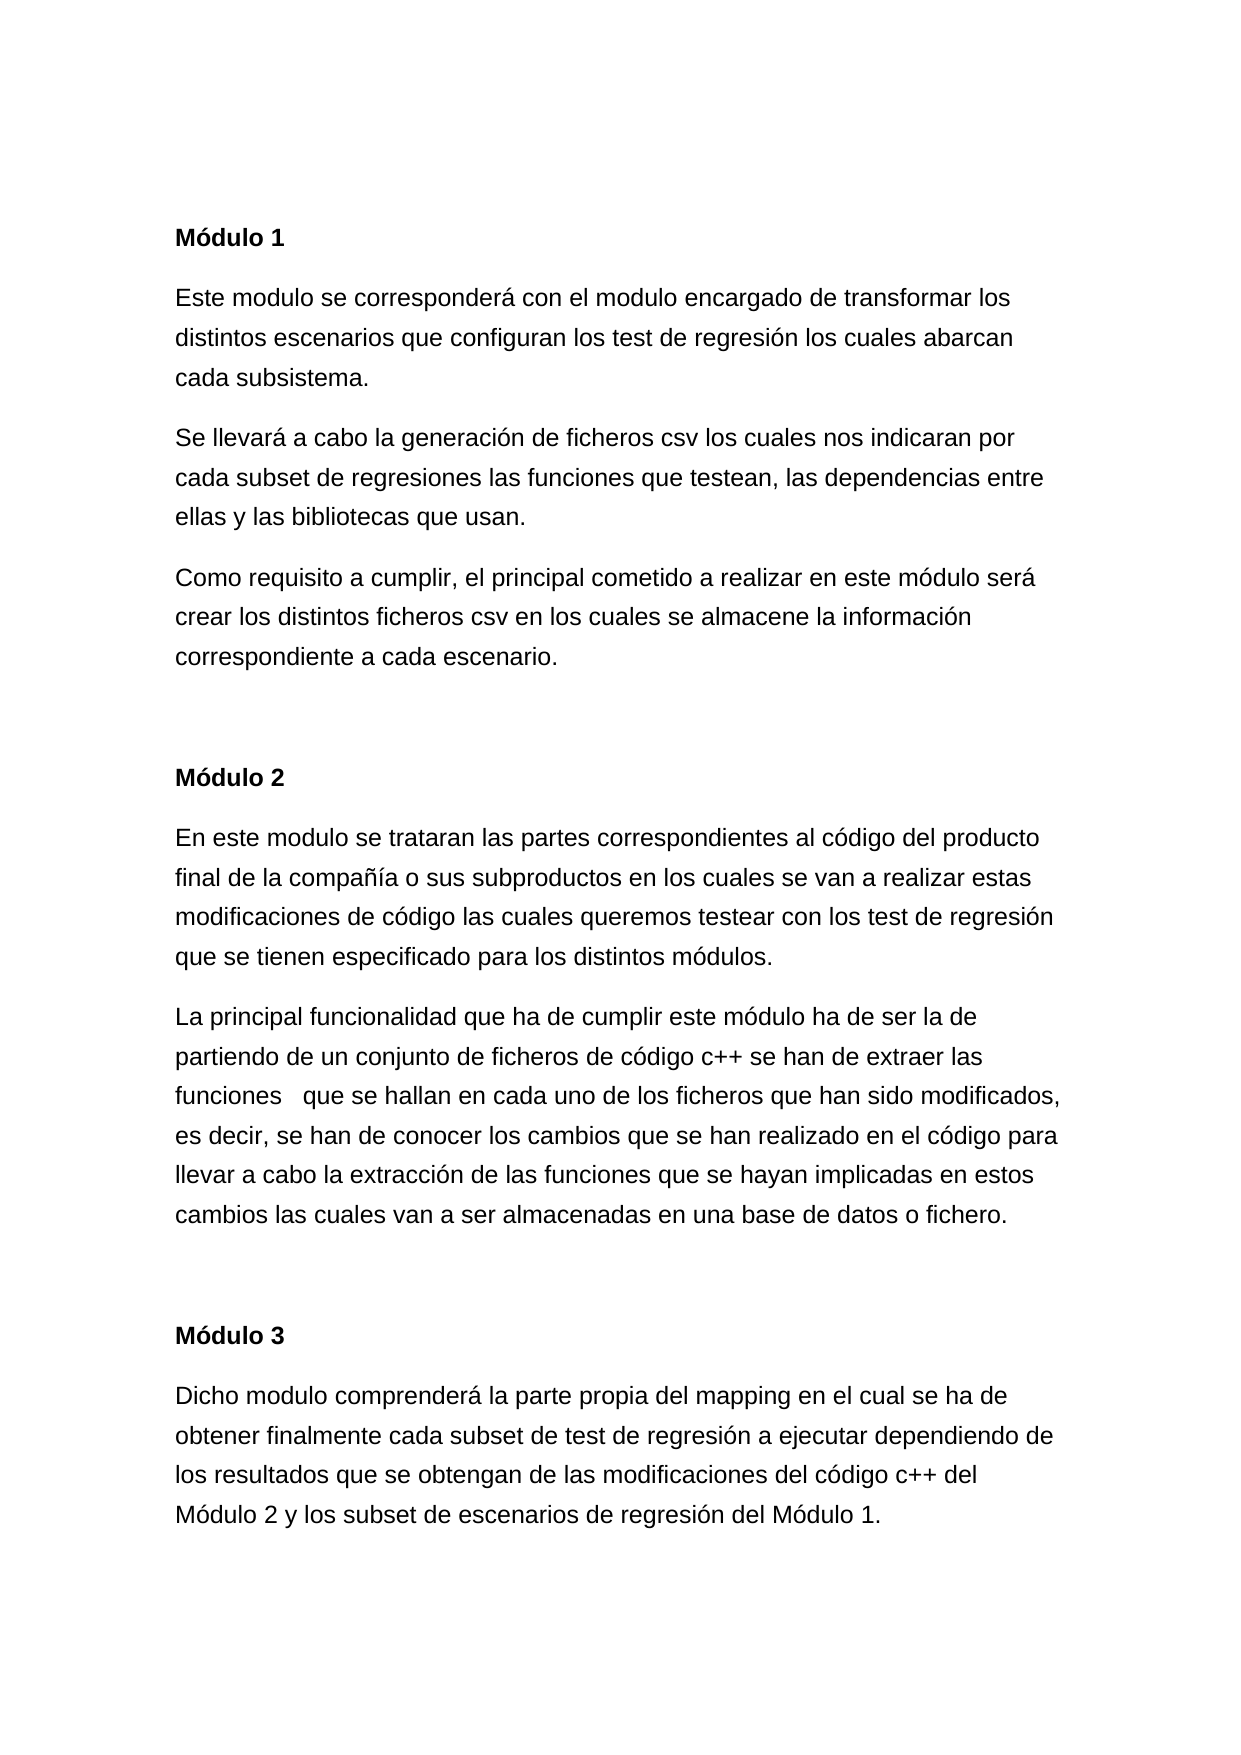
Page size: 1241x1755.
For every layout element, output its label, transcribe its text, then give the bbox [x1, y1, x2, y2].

text Dicho modulo comprenderá la parte propia del mapping en el cual se ha de obtener finalmente cada subset de test de regresión a ejecutar dependiendo de los resultados que se obtengan de las modificaciones del código c++ del Módulo 2 y los subset de escenarios de regresión del Módulo 1. [175, 1381, 1065, 1529]
text Como requisito a cumplir, el principal cometido a realizar en este módulo será crear los distintos ficheros csv en los cuales se almacene la información correspondiente a cada escenario. [175, 562, 1065, 670]
text Módulo 3 [175, 1321, 1065, 1349]
text Se llevará a cabo la generación de ficheros csv los cuales nos indicaran por cada subset de regresiones las funciones que testean, las dependencias entre ellas y las bibliotecas que usan. [175, 423, 1065, 531]
text Módulo 2 [175, 762, 1065, 791]
text Módulo 1 [175, 223, 1065, 252]
text En este modulo se trataran las partes correspondientes al código del producto final de la compañía o sus subproductos en los cuales se van a realizar estas modificaciones de código las cuales queremos testear con los test de regresión que se tienen especificado para los distintos módulos. [175, 823, 1065, 970]
text Este modulo se corresponderá con el modulo encargado de transformar los distintos escenarios que configuran los test de regresión los cuales abarcan cada subsistema. [175, 283, 1065, 391]
text La principal funcionalidad que ha de cumplir este módulo ha de ser la de partiendo de un conjunto de ficheros de código c++ se han de extraer las funciones que se hallan en cada uno de los ficheros que han sido modificados, es decir, se han de conocer los cambios que se han realizado en el código para llevar a cabo la extracción de las funciones que se hayan implicadas en estos cambios las cuales van a ser almacenadas en una base de datos o fichero. [175, 1002, 1065, 1229]
